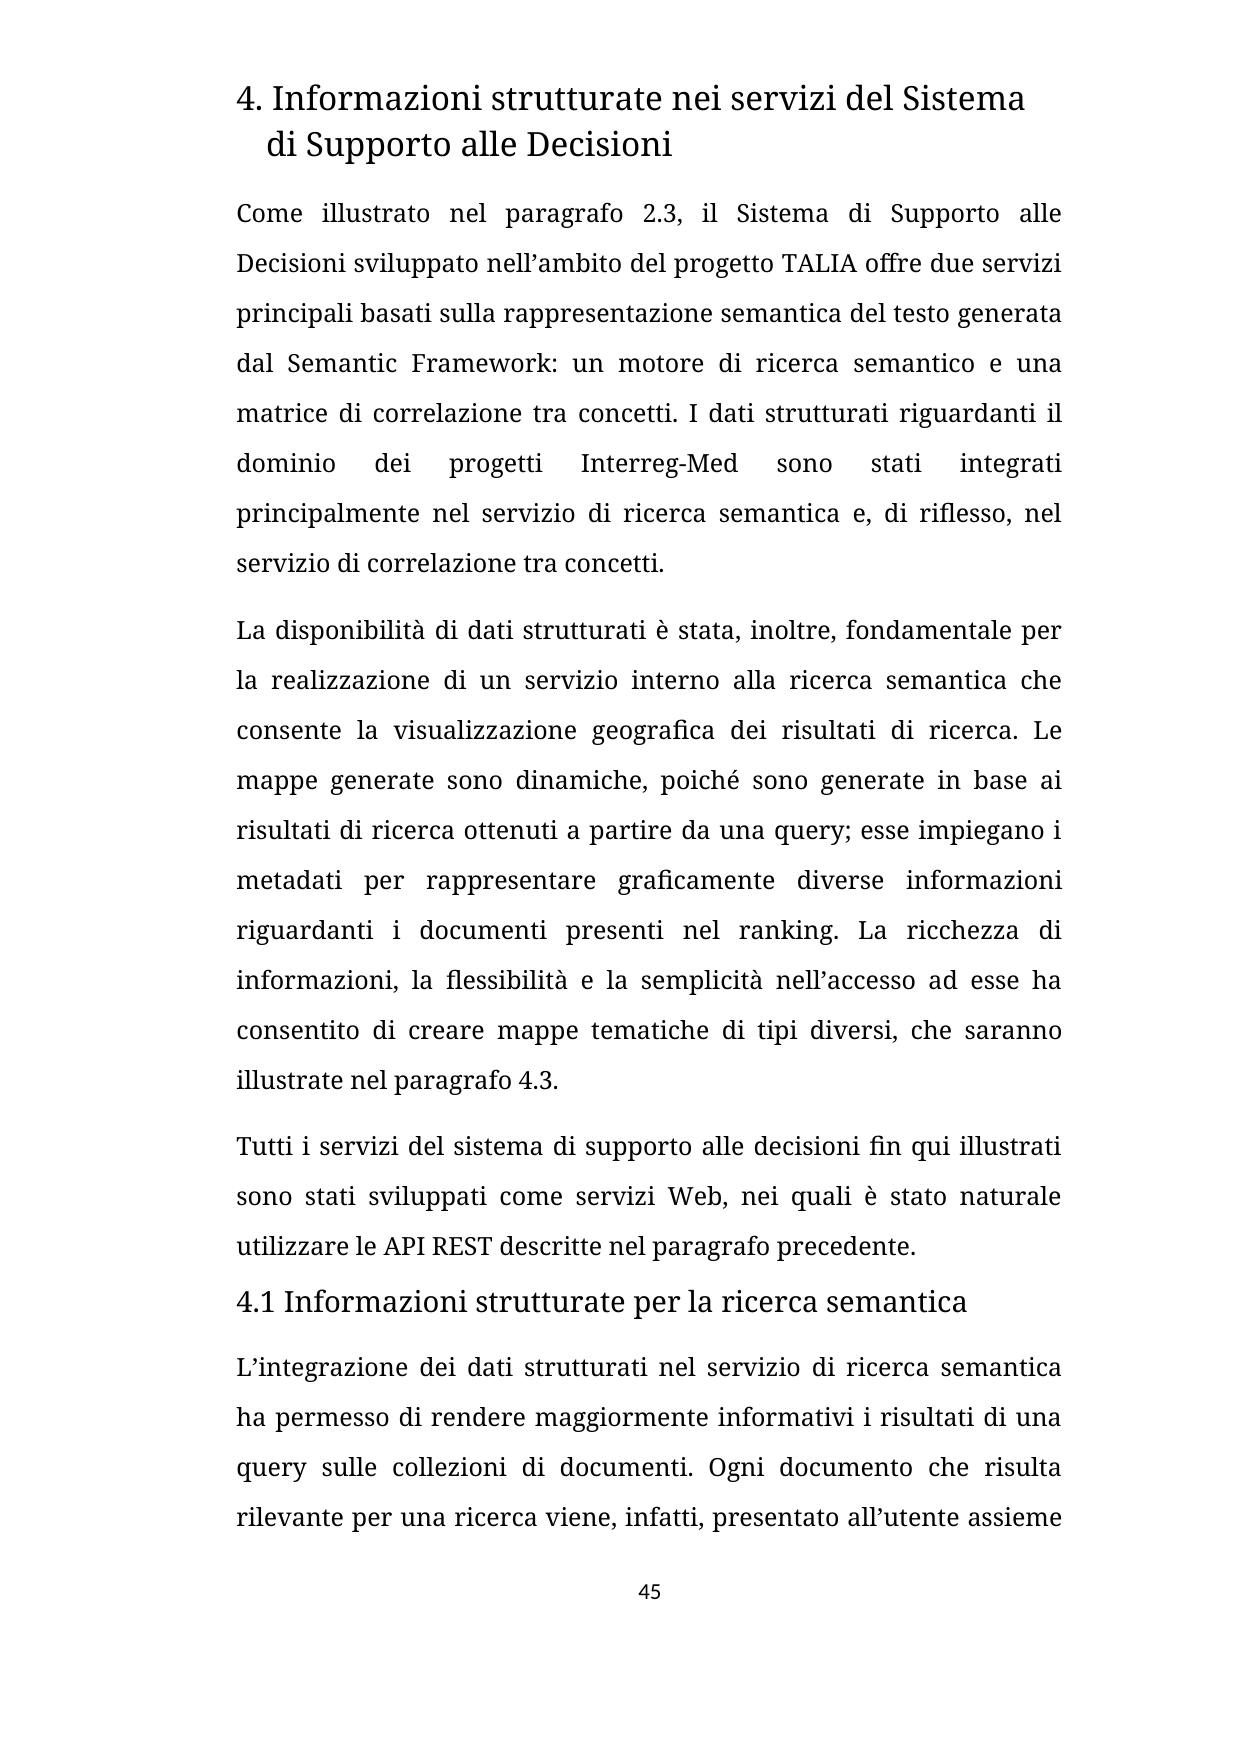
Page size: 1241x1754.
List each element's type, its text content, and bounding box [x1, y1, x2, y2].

text Come illustrato nel paragrafo 2.3, il Sistema di Supporto alle Decisioni sviluppato nell’ambito del progetto TALIA offre due servizi principali basati sulla rappresentazione semantica del testo generata dal Semantic Framework: un motore di ricerca semantico e una matrice di correlazione tra concetti. I dati strutturati riguardanti il dominio dei progetti Interreg-Med sono stati integrati principalmente nel servizio di ricerca semantica e, di riflesso, nel servizio di correlazione tra concetti. [236, 182, 1063, 582]
text 4.1 Informazioni strutturate per la ricerca semantica [236, 1282, 1063, 1320]
text La disponibilità di dati strutturati è stata, inoltre, fondamentale per la realizzazione di un servizio interno alla ricerca semantica che consente la visualizzazione geografica dei risultati di ricerca. Le mappe generate sono dinamiche, poiché sono generate in base ai risultati di ricerca ottenuti a partire da una query; esse impiegano i metadati per rappresentare graficamente diverse informazioni riguardanti i documenti presenti nel ranking. La ricchezza di informazioni, la flessibilità e la semplicità nell’accesso ad esse ha consentito di creare mappe tematiche di tipi diversi, che saranno illustrate nel paragrafo 4.3. [236, 599, 1063, 1099]
text 4. Informazioni strutturate nei servizi del Sistema di Supporto alle Decisioni [236, 75, 1063, 166]
text Tutti i servizi del sistema di supporto alle decisioni fin qui illustrati sono stati sviluppati come servizi Web, nei quali è stato naturale utilizzare le API REST descritte nel paragrafo precedente. [236, 1116, 1063, 1266]
text L’integrazione dei dati strutturati nel servizio di ricerca semantica ha permesso di rendere maggiormente informativi i risultati di una query sulle collezioni di documenti. Ogni documento che risulta rilevante per una ricerca viene, infatti, presentato all’utente assieme [236, 1337, 1063, 1537]
